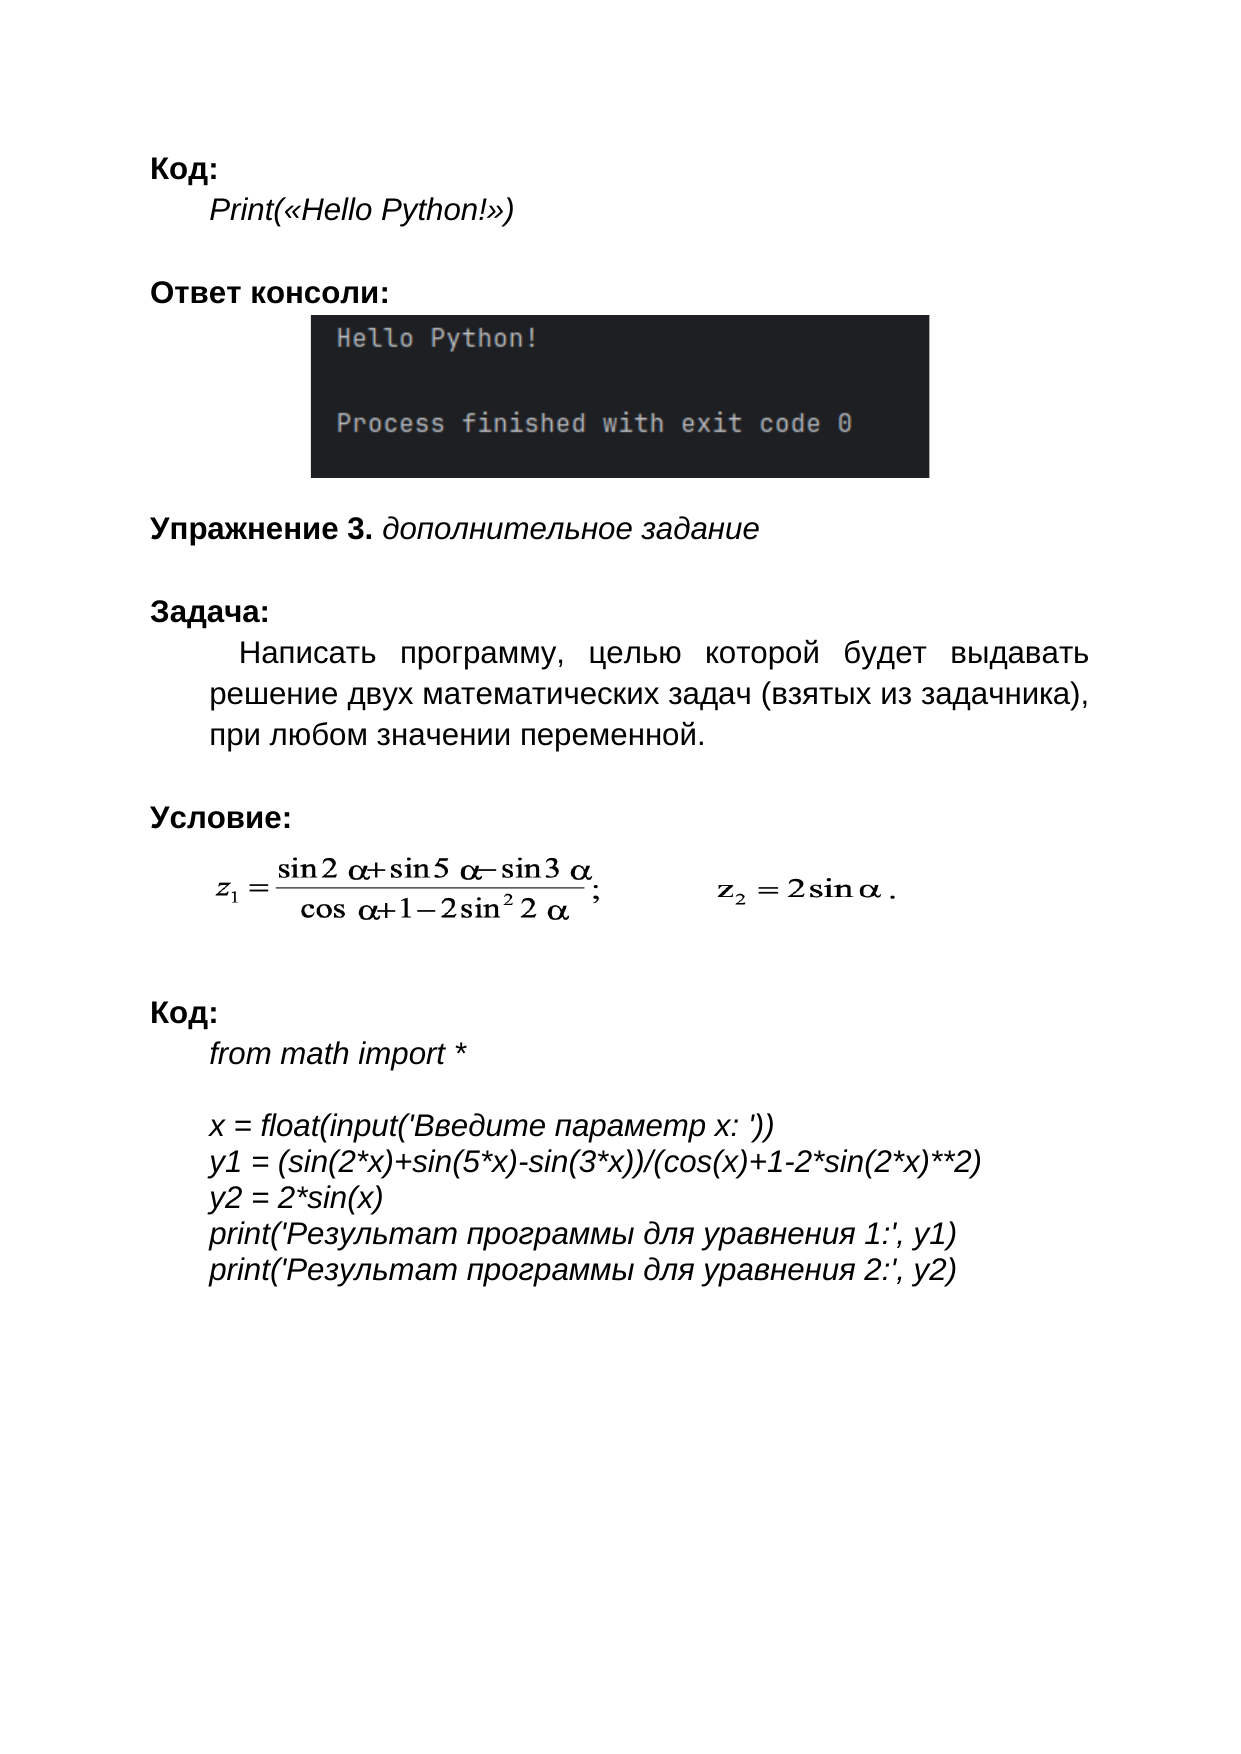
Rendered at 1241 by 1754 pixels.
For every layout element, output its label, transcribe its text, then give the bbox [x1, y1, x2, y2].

text y1 = (sin(2*x)+sin(5*x)-sin(3*x))/(cos(x)+1-2*sin(2*x)**2) [209, 1143, 1090, 1179]
text Код: [150, 150, 1090, 186]
text Задача: [150, 593, 1090, 629]
text Print(«Hello Python!») [209, 191, 1090, 227]
text print('Результат программы для уравнения 2:', y2) [209, 1251, 1090, 1287]
text from math import * [209, 1035, 1090, 1071]
text Условие: [150, 799, 1090, 835]
text Упражнение 3. дополнительное задание [150, 510, 1090, 546]
text Ответ консоли: [150, 274, 1090, 310]
text y2 = 2*sin(x) [209, 1179, 1090, 1215]
text Написать программу, целью которой будет выдавать решение двух математических задач (взятых из задачника), при любом значении переменной. [209, 634, 1090, 752]
text print('Результат программы для уравнения 1:', y1) [209, 1215, 1090, 1251]
text x = float(input('Введите параметр x: ')) [209, 1107, 1090, 1143]
text Код: [150, 994, 1090, 1030]
